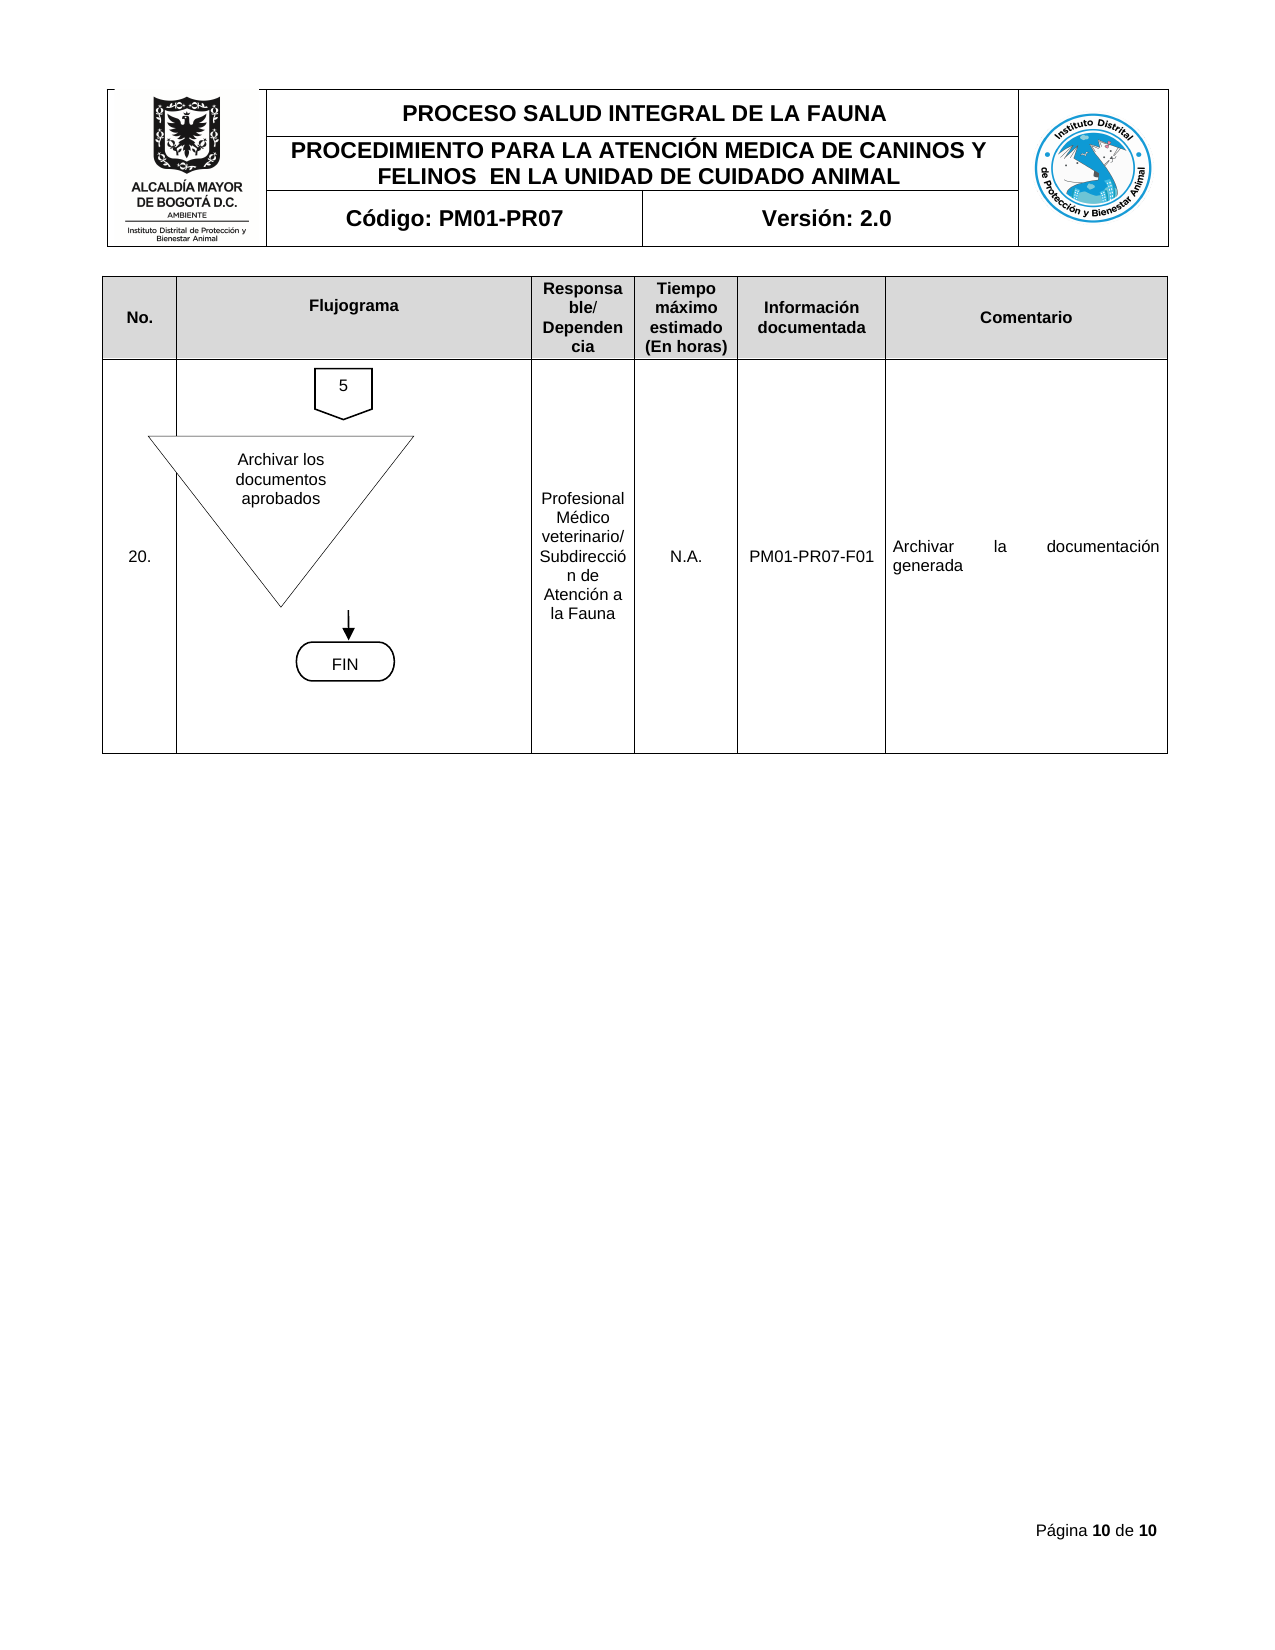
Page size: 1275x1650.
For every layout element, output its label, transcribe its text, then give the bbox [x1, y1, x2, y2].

table_cell Profesional Médico veterinario/ Subdirección de Atención a la Fauna [532, 360, 634, 753]
picture [114, 89, 259, 246]
table_cell [177, 360, 531, 753]
picture [1032, 111, 1154, 225]
table_cell N.A. [635, 360, 737, 753]
table_cell 20. [103, 360, 176, 753]
table_header Responsable/ Dependencia [532, 277, 634, 358]
table_header Tiempo máximo estimado (En horas) [635, 277, 737, 358]
table_header Flujograma [177, 277, 531, 358]
table_cell PM01-PR07-F01 [738, 360, 885, 753]
table_header Información documentada [738, 277, 885, 358]
table_header No. [103, 277, 176, 358]
table_header Comentario [886, 277, 1167, 358]
table_cell Archivar la documentación generada [886, 360, 1167, 753]
